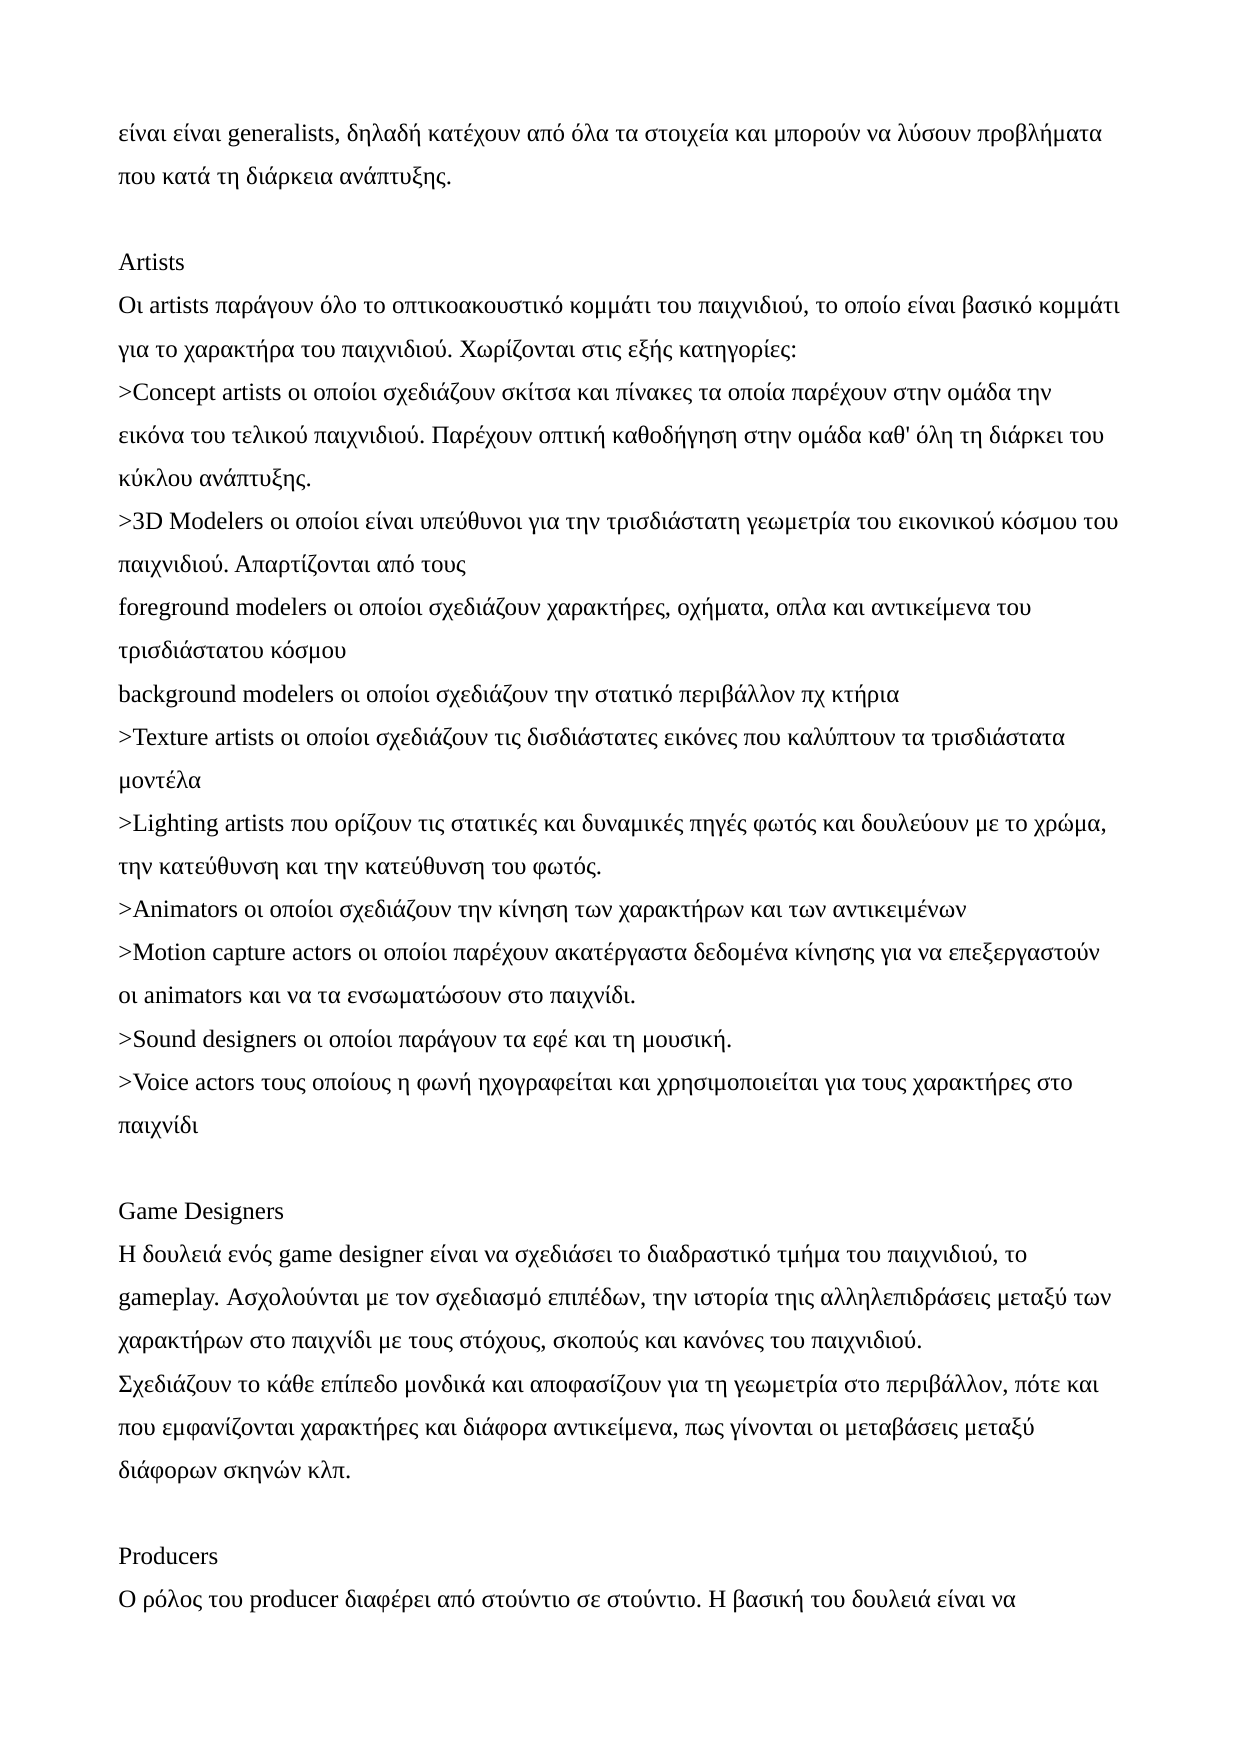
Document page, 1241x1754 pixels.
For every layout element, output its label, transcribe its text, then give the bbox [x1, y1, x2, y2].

text Σχεδιάζουν το κάθε επίπεδο μονδικά και αποφασίζουν για τη γεωμετρία στο περιβάλλον, πότε και που εμφανίζονται χαρακτήρες και διάφορα αντικείμενα, πως γίνονται οι μεταβάσεις μεταξύ διάφορων σκηνών κλπ. [118, 1369, 1122, 1484]
text είναι είναι generalists, δηλαδή κατέχουν από όλα τα στοιχεία και μπορούν να λύσουν προβλήματα που κατά τη διάρκεια ανάπτυξης. [118, 118, 1122, 190]
text >Voice actors τους οποίους η φωνή ηχογραφείται και χρησιμοποιείται για τους χαρακτήρες στο παιχνίδι [118, 1067, 1122, 1139]
text >3D Modelers οι οποίοι είναι υπεύθυνοι για την τρισδιάστατη γεωμετρία του εικονικού κόσμου του παιχνιδιού. Απαρτίζονται από τους [118, 506, 1122, 578]
text >Animators οι οποίοι σχεδιάζουν την κίνηση των χαρακτήρων και των αντικειμένων [118, 894, 1122, 923]
text Οι artists παράγουν όλο το οπτικοακουστικό κομμάτι του παιχνιδιού, το οποίο είναι βασικό κομμάτι για το χαρακτήρα του παιχνιδιού. Χωρίζονται στις εξής κατηγορίες: [118, 291, 1122, 362]
text Game Designers [118, 1196, 1122, 1225]
text >Sound designers οι οποίοι παράγουν τα εφέ και τη μουσική. [118, 1024, 1122, 1052]
text Η δουλειά ενός game designer είναι να σχεδιάσει το διαδραστικό τμήμα του παιχνιδιού, το gameplay. Ασχολούνται με τον σχεδιασμό επιπέδων, την ιστορία τηις αλληλεπιδράσεις μεταξύ των χαρακτήρων στο παιχνίδι με τους στόχους, σκοπούς και κανόνες του παιχνιδιού. [118, 1239, 1122, 1354]
text foreground modelers οι οποίοι σχεδιάζουν χαρακτήρες, οχήματα, οπλα και αντικείμενα του τρισδιάστατου κόσμου [118, 592, 1122, 664]
text Artists [118, 247, 1122, 276]
text >Texture artists οι οποίοι σχεδιάζουν τις δισδιάστατες εικόνες που καλύπτουν τα τρισδιάστατα μοντέλα [118, 722, 1122, 794]
text >Lighting artists που ορίζουν τις στατικές και δυναμικές πηγές φωτός και δουλεύουν με το χρώμα, την κατεύθυνση και την κατεύθυνση του φωτός. [118, 808, 1122, 880]
text >Concept artists οι οποίοι σχεδιάζουν σκίτσα και πίνακες τα οποία παρέχουν στην ομάδα την εικόνα του τελικού παιχνιδιού. Παρέχουν οπτική καθοδήγηση στην ομάδα καθ' όλη τη διάρκει του κύκλου ανάπτυξης. [118, 377, 1122, 492]
text Ο ρόλος του producer διαφέρει από στούντιο σε στούντιο. Η βασική του δουλειά είναι να [118, 1584, 1122, 1613]
text background modelers οι οποίοι σχεδιάζουν την στατικό περιβάλλον πχ κτήρια [118, 679, 1122, 707]
text >Motion capture actors οι οποίοι παρέχουν ακατέργαστα δεδομένα κίνησης για να επεξεργαστούν οι animators και να τα ενσωματώσουν στο παιχνίδι. [118, 937, 1122, 1009]
text Producers [118, 1541, 1122, 1570]
